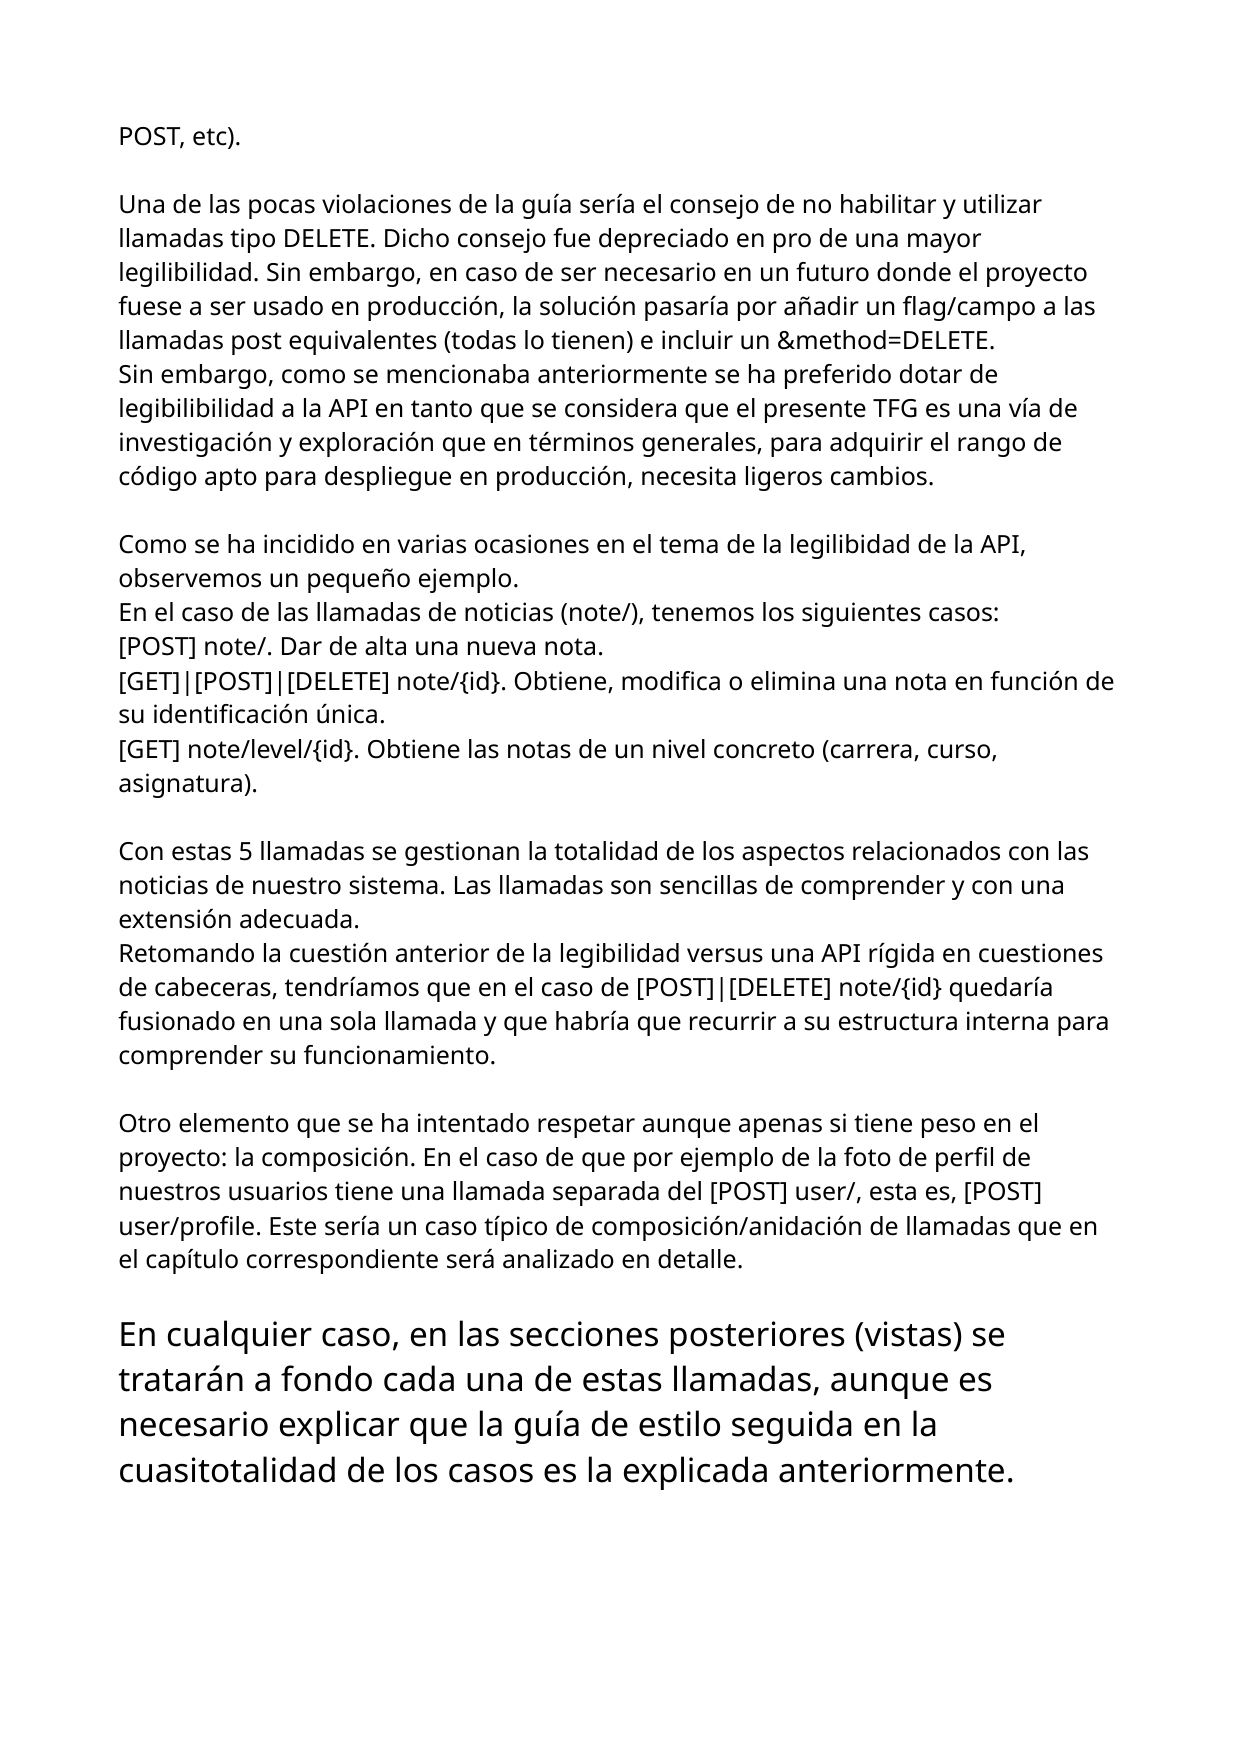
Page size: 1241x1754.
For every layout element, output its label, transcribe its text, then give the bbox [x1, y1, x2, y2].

text Retomando la cuestión anterior de la legibilidad versus una API rígida en cuestiones de cabeceras, tendríamos que en el caso de [POST]|[DELETE] note/{id} quedaría fusionado en una sola llamada y que habría que recurrir a su estructura interna para comprender su funcionamiento. [118, 936, 1122, 1072]
text Como se ha incidido en varias ocasiones en el tema de la legilibidad de la API, observemos un pequeño ejemplo. [118, 527, 1122, 595]
text Sin embargo, como se mencionaba anteriormente se ha preferido dotar de legibilibilidad a la API en tanto que se considera que el presente TFG es una vía de investigación y exploración que en términos generales, para adquirir el rango de código apto para despliegue en producción, necesita ligeros cambios. [118, 357, 1122, 493]
text POST, etc). [118, 118, 1122, 152]
text En el caso de las llamadas de noticias (note/), tenemos los siguientes casos: [118, 595, 1122, 629]
text [POST] note/. Dar de alta una nueva nota. [118, 629, 1122, 663]
text Otro elemento que se ha intentado respetar aunque apenas si tiene peso en el proyecto: la composición. En el caso de que por ejemplo de la foto de perfil de nuestros usuarios tiene una llamada separada del [POST] user/, esta es, [POST] user/profile. Este sería un caso típico de composición/anidación de llamadas que en el capítulo correspondiente será analizado en detalle. [118, 1106, 1122, 1276]
text [GET]|[POST]|[DELETE] note/{id}. Obtiene, modifica o elimina una nota en función de su identificación única. [118, 663, 1122, 731]
text En cualquier caso, en las secciones posteriores (vistas) se tratarán a fondo cada una de estas llamadas, aunque es necesario explicar que la guía de estilo seguida en la cuasitotalidad de los casos es la explicada anteriormente. [118, 1310, 1122, 1492]
text Con estas 5 llamadas se gestionan la totalidad de los aspectos relacionados con las noticias de nuestro sistema. Las llamadas son sencillas de comprender y con una extensión adecuada. [118, 833, 1122, 936]
text [GET] note/level/{id}. Obtiene las notas de un nivel concreto (carrera, curso, asignatura). [118, 731, 1122, 799]
text Una de las pocas violaciones de la guía sería el consejo de no habilitar y utilizar llamadas tipo DELETE. Dicho consejo fue depreciado en pro de una mayor legilibilidad. Sin embargo, en caso de ser necesario en un futuro donde el proyecto fuese a ser usado en producción, la solución pasaría por añadir un flag/campo a las llamadas post equivalentes (todas lo tienen) e incluir un &method=DELETE. [118, 186, 1122, 357]
